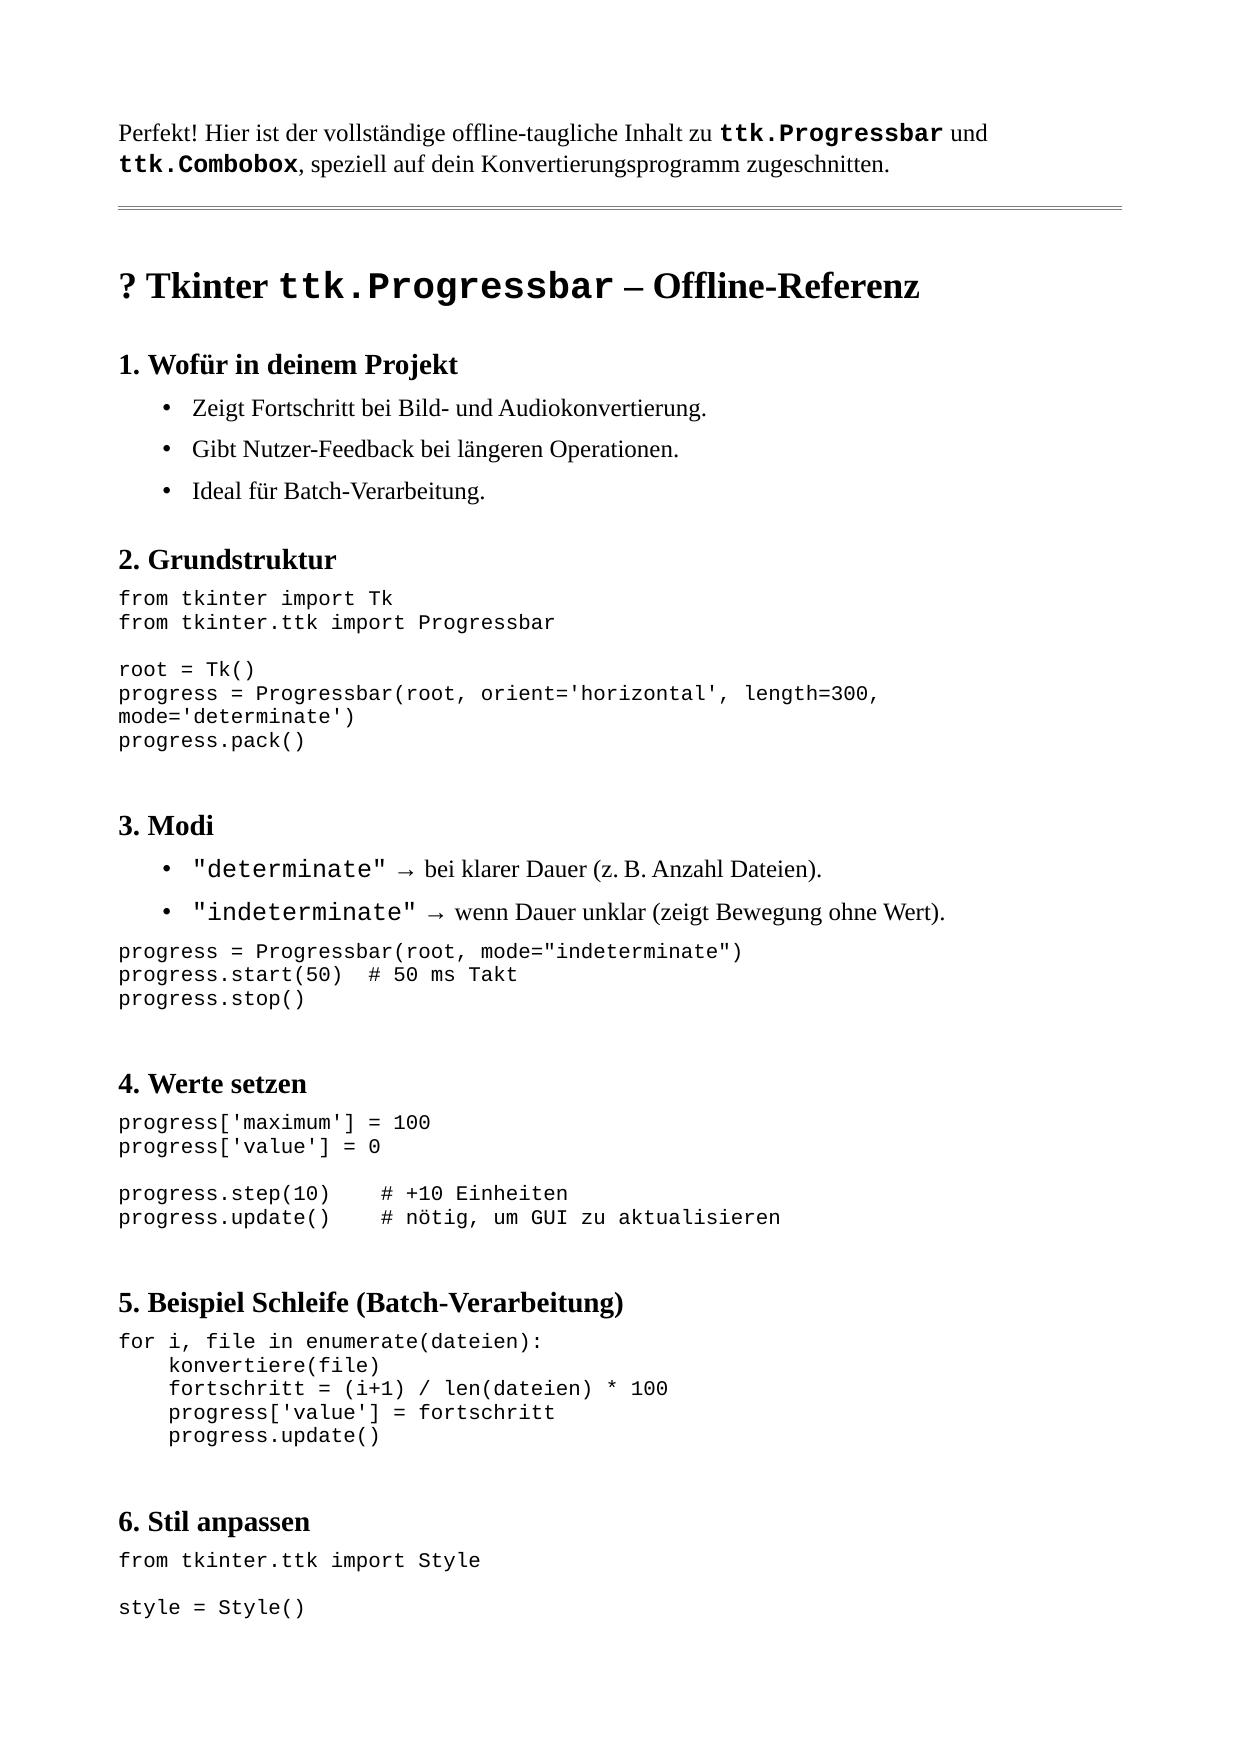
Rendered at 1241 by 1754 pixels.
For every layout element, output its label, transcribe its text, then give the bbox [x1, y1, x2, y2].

text style = Style() [118, 1597, 1122, 1621]
text konvertiere(file) [118, 1354, 1122, 1378]
list Zeigt Fortschritt bei Bild- und Audiokonvertierung. [162, 393, 1122, 422]
text for i, file in enumerate(dateien): [118, 1331, 1122, 1354]
subtitle 2. Grundstruktur [118, 542, 1122, 576]
list Gibt Nutzer-Feedback bei längeren Operationen. [162, 434, 1122, 463]
text progress['value'] = fortschritt [118, 1402, 1122, 1426]
text progress['maximum'] = 100 [118, 1112, 1122, 1136]
text from tkinter.ttk import Style [118, 1550, 1122, 1573]
list Ideal für Batch-Verarbeitung. [162, 476, 1122, 504]
text progress.update() [118, 1426, 1122, 1449]
text progress = Progressbar(root, mode="indeterminate") [118, 941, 1122, 964]
text fortschritt = (i+1) / len(dateien) * 100 [118, 1378, 1122, 1402]
list "determinate" → bei klarer Dauer (z. B. Anzahl Dateien). [162, 854, 1122, 885]
text progress.stop() [118, 988, 1122, 1012]
text progress.pack() [118, 730, 1122, 753]
text Perfekt! Hier ist der vollständige offline-taugliche Inhalt zu ttk.Progressbar und ttk.Combobox, speziell auf dein Konvertierungsprogramm zugeschnitten. [118, 118, 1122, 180]
subtitle 4. Werte setzen [118, 1066, 1122, 1100]
subtitle 3. Modi [118, 808, 1122, 842]
text root = Tk() [118, 659, 1122, 683]
text progress.update() # nötig, um GUI zu aktualisieren [118, 1207, 1122, 1230]
subtitle 5. Beispiel Schleife (Batch-Verarbeitung) [118, 1285, 1122, 1318]
subtitle 6. Stil anpassen [118, 1504, 1122, 1537]
text progress = Progressbar(root, orient='horizontal', length=300, mode='determinate') [118, 683, 1122, 730]
text from tkinter.ttk import Progressbar [118, 612, 1122, 635]
list "indeterminate" → wenn Dauer unklar (zeigt Bewegung ohne Wert). [162, 897, 1122, 928]
text progress['value'] = 0 [118, 1136, 1122, 1159]
text progress.step(10) # +10 Einheiten [118, 1183, 1122, 1207]
text progress.start(50) # 50 ms Takt [118, 964, 1122, 988]
text from tkinter import Tk [118, 588, 1122, 612]
subtitle ? Tkinter ttk.Progressbar – Offline-Referenz [118, 263, 1122, 310]
subtitle 1. Wofür in deinem Projekt [118, 347, 1122, 381]
